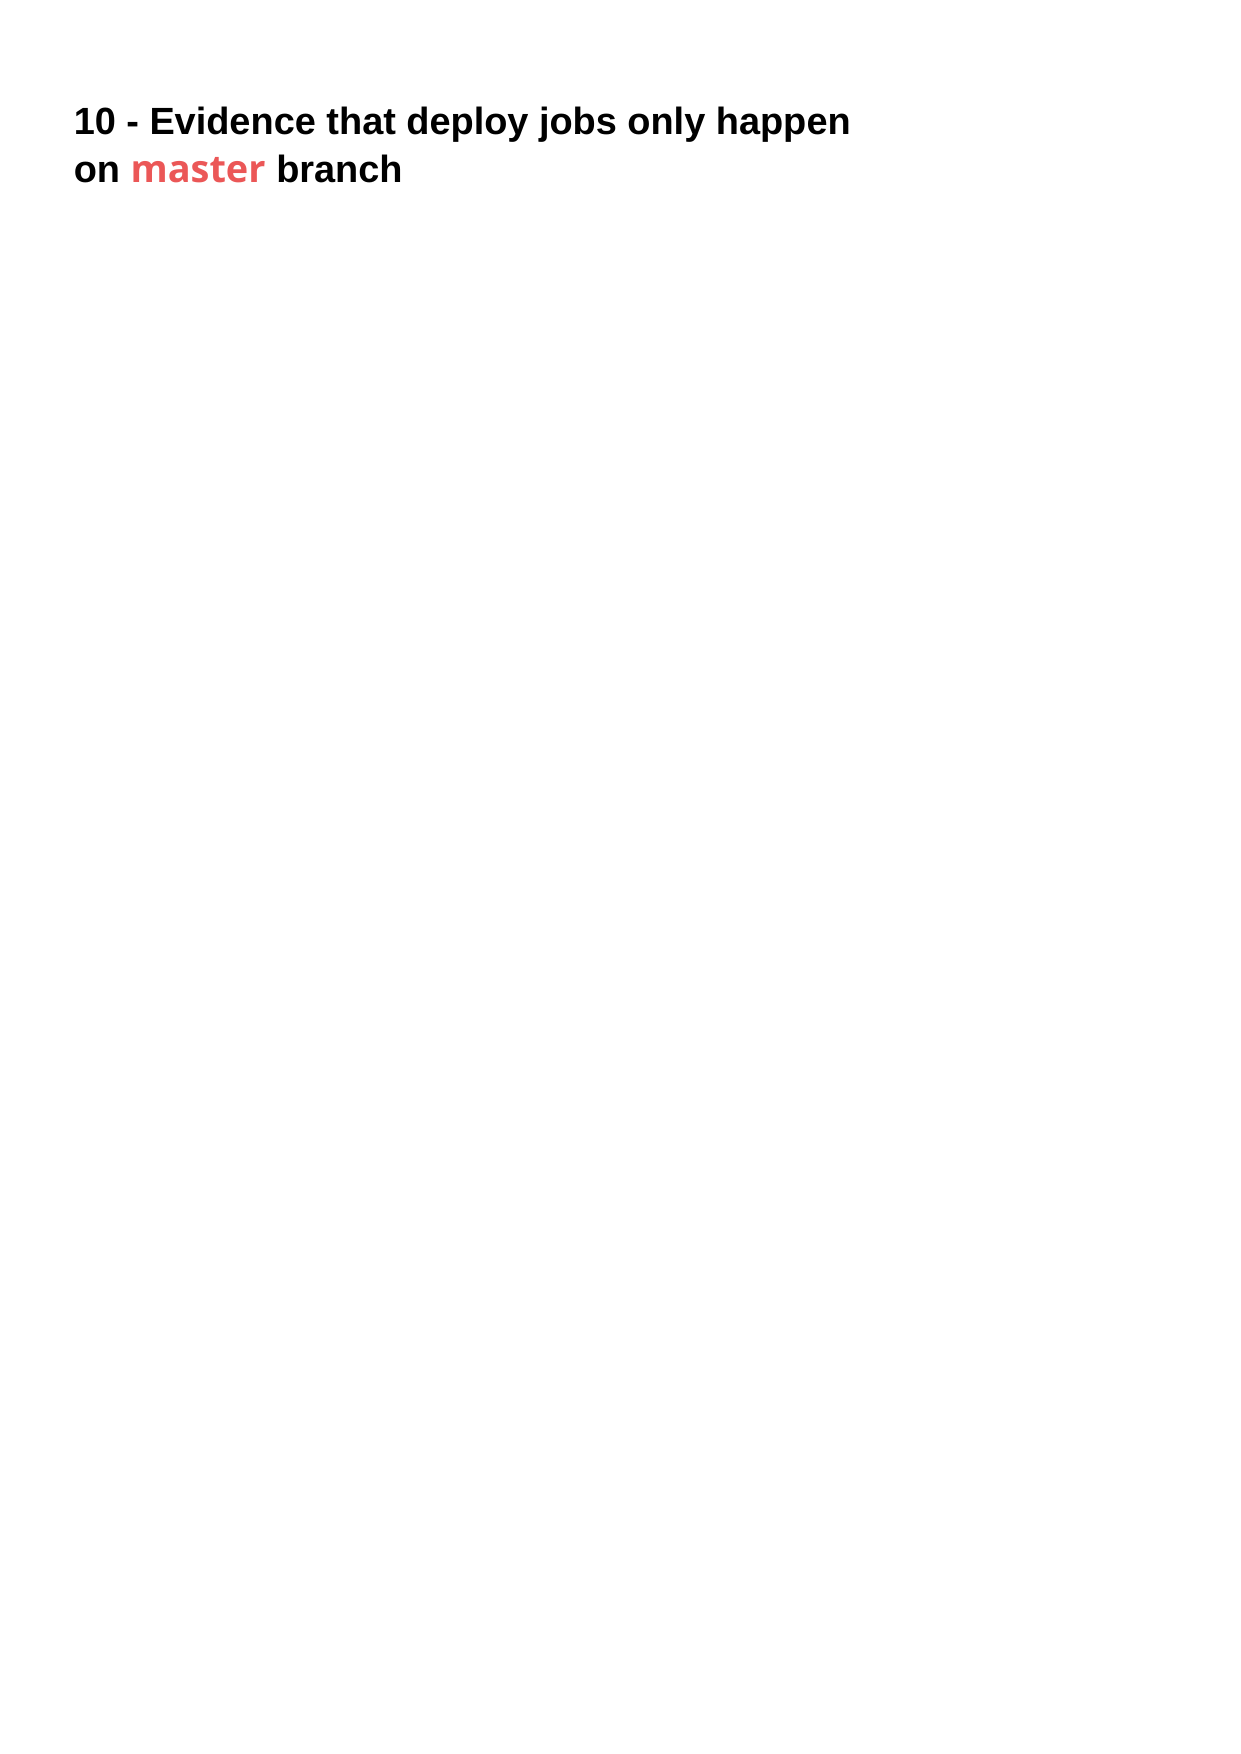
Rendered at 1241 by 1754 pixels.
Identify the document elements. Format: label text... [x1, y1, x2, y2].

subtitle 10 - Evidence that deploy jobs only happen on master branch [73, 98, 1128, 194]
